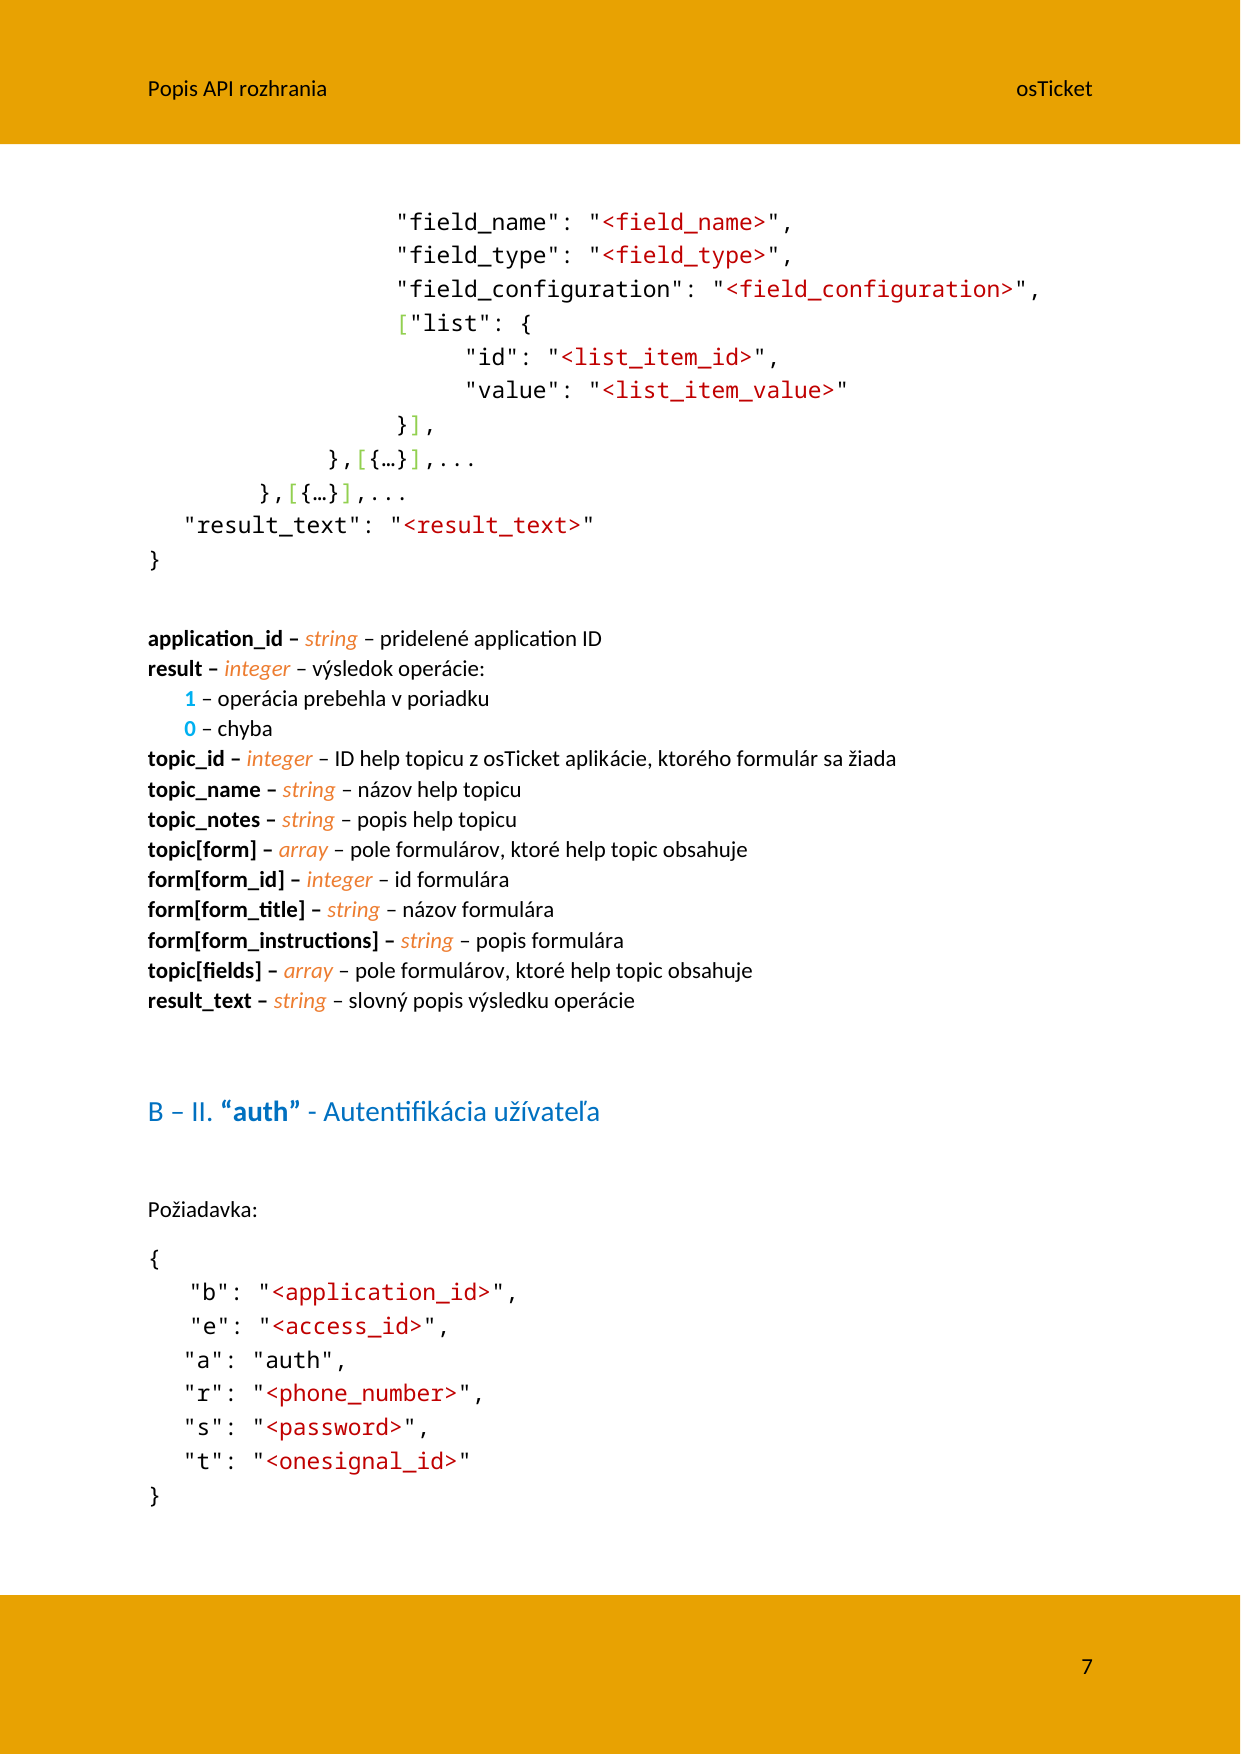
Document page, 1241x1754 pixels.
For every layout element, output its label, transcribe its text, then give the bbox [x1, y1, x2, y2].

text "e": "<access_id>", [148, 1310, 1093, 1341]
text topic[form] – array – pole formulárov, ktoré help topic obsahuje [148, 835, 1093, 863]
text "value": "<list_item_value>" [148, 374, 1093, 406]
text form[form_instructions] – string – popis formulára [148, 926, 1093, 954]
text topic_id – integer – ID help topicu z osTicket aplikácie, ktorého formulár sa žiada [148, 744, 1093, 772]
text 1 – operácia prebehla v poriadku [184, 684, 1093, 712]
text "t": "<onesignal_id>" [183, 1445, 1093, 1476]
text { [147, 1242, 1093, 1273]
text "result_text": "<result_text>" [183, 509, 1093, 541]
text ["list": { [148, 307, 1093, 338]
text "field_type": "<field_type>", [148, 239, 1093, 271]
text B – II. “auth” - Autentifikácia užívateľa [148, 1093, 1093, 1129]
text }], [148, 408, 1093, 439]
text "s": "<password>", [183, 1411, 1093, 1442]
text "b": "<application_id>", [147, 1276, 1093, 1307]
text },[{…}],... [148, 476, 1093, 507]
text form[form_title] – string – názov formulára [148, 896, 1093, 923]
text } [148, 1478, 1093, 1510]
text Požiadavka: [148, 1195, 1093, 1223]
text topic_name – string – názov help topicu [148, 775, 1093, 803]
text "a": "auth", [183, 1343, 1093, 1375]
text 0 – chyba [184, 714, 1093, 742]
text result_text – string – slovný popis výsledku operácie [148, 986, 1093, 1014]
text form[form_id] – integer – id formulára [148, 865, 1093, 893]
text "field_configuration": "<field_configuration>", [148, 273, 1093, 304]
text application_id – string – pridelené application ID [148, 624, 1093, 652]
text "field_name": "<field_name>", [148, 206, 1093, 237]
text result – integer – výsledok operácie: [148, 654, 1093, 682]
text "id": "<list_item_id>", [148, 341, 1093, 372]
text } [148, 543, 1093, 574]
text "r": "<phone_number>", [183, 1377, 1093, 1408]
text },[{…}],... [148, 442, 1093, 473]
text topic_notes – string – popis help topicu [148, 805, 1093, 833]
text topic[fields] – array – pole formulárov, ktoré help topic obsahuje [148, 956, 1093, 984]
